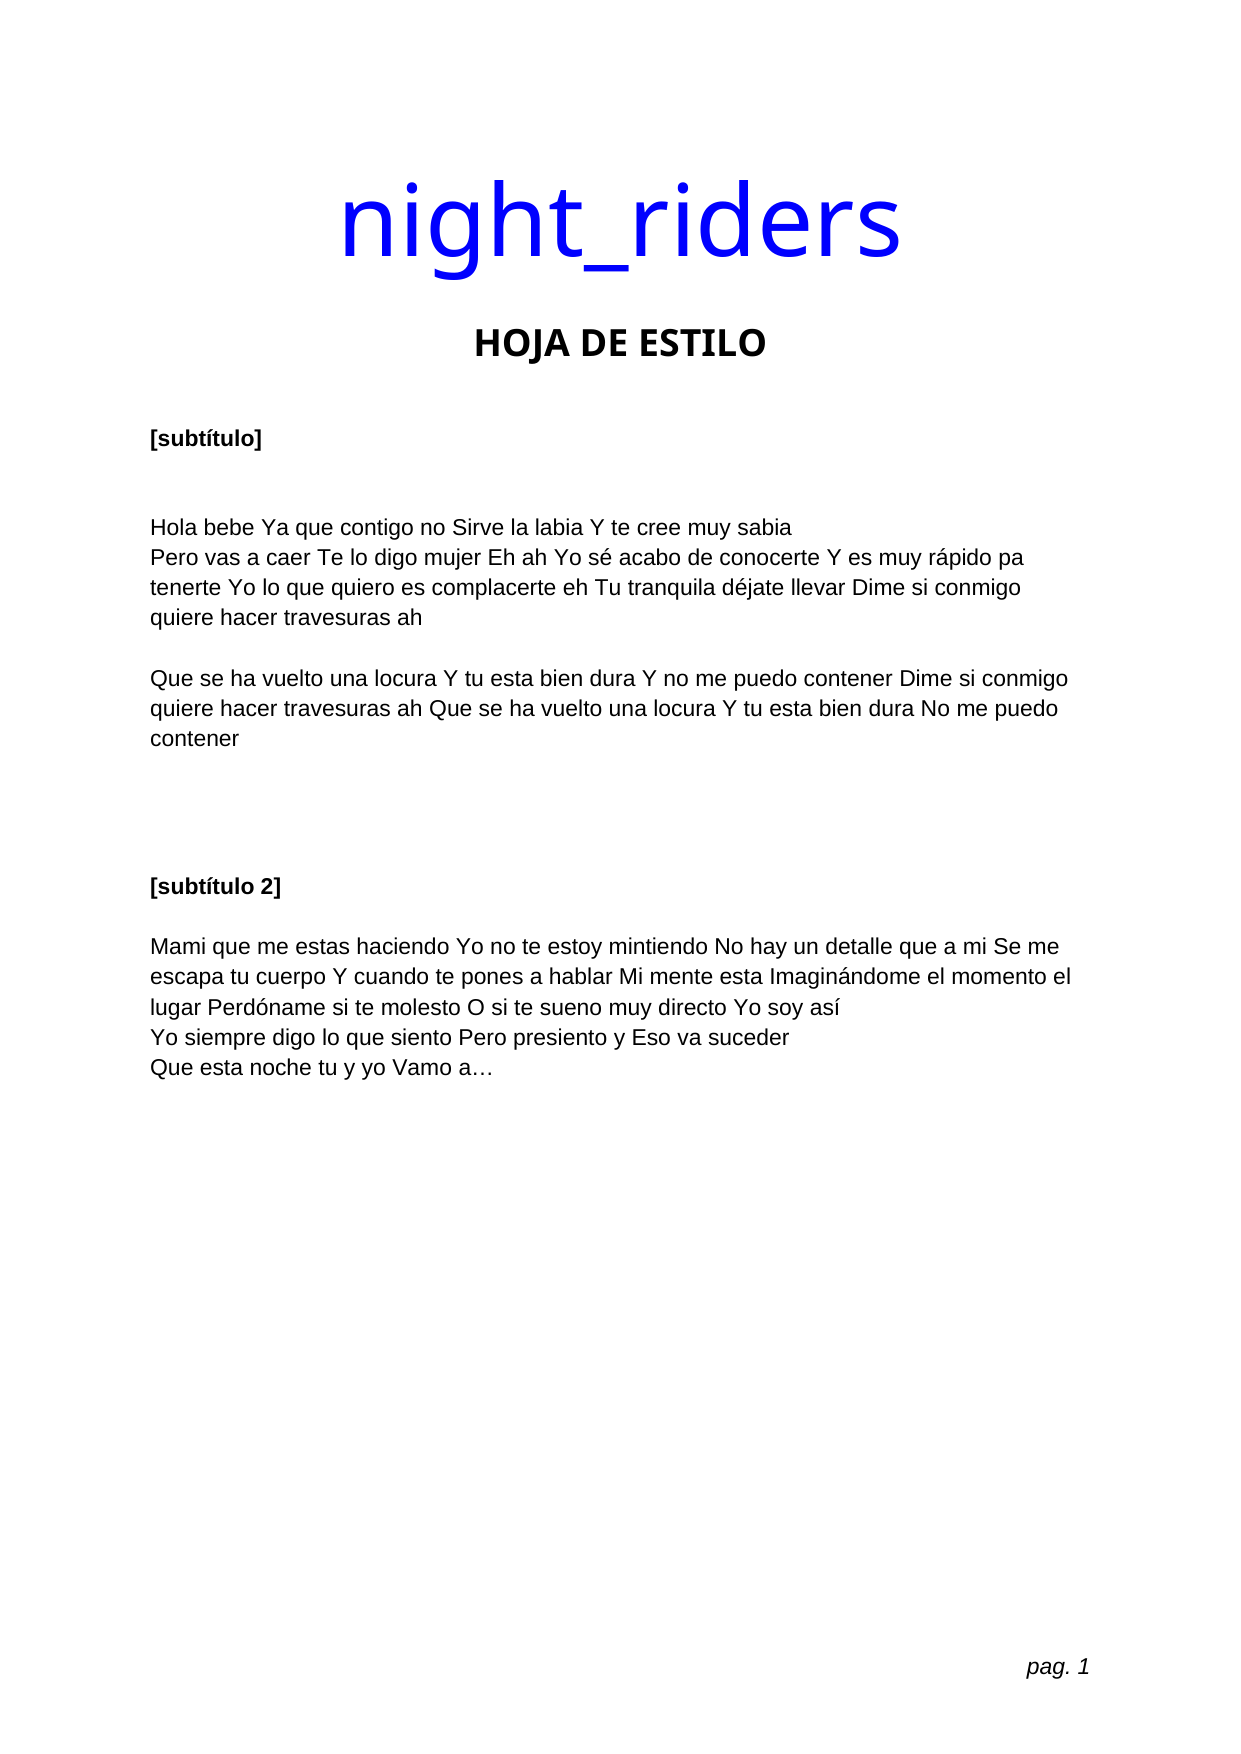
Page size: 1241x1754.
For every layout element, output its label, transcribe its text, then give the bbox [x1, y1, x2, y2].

text [subtítulo 2] [150, 873, 1090, 899]
text Pero vas a caer Te lo digo mujer Eh ah Yo sé acabo de conocerte Y es muy rápido pa tenerte Yo lo que quiero es complacerte eh Tu tranquila déjate llevar Dime si conmigo quiere hacer travesuras ah [150, 544, 1090, 631]
text Mami que me estas haciendo Yo no te estoy mintiendo No hay un detalle que a mi Se me escapa tu cuerpo Y cuando te pones a hablar Mi mente esta Imaginándome el momento el lugar Perdóname si te molesto O si te sueno muy directo Yo soy así [150, 933, 1090, 1020]
text Hola bebe Ya que contigo no Sirve la labia Y te cree muy sabia [150, 513, 1090, 540]
text Yo siempre digo lo que siento Pero presiento y Eso va suceder [150, 1024, 1090, 1050]
text Que se ha vuelto una locura Y tu esta bien dura Y no me puedo contener Dime si conmigo quiere hacer travesuras ah Que se ha vuelto una locura Y tu esta bien dura No me puedo contener [150, 664, 1090, 751]
text [subtítulo] [150, 425, 1090, 451]
title night_riders [150, 150, 1090, 286]
text HOJA DE ESTILO [150, 316, 1090, 367]
text Que esta noche tu y yo Vamo a… [150, 1054, 1090, 1080]
